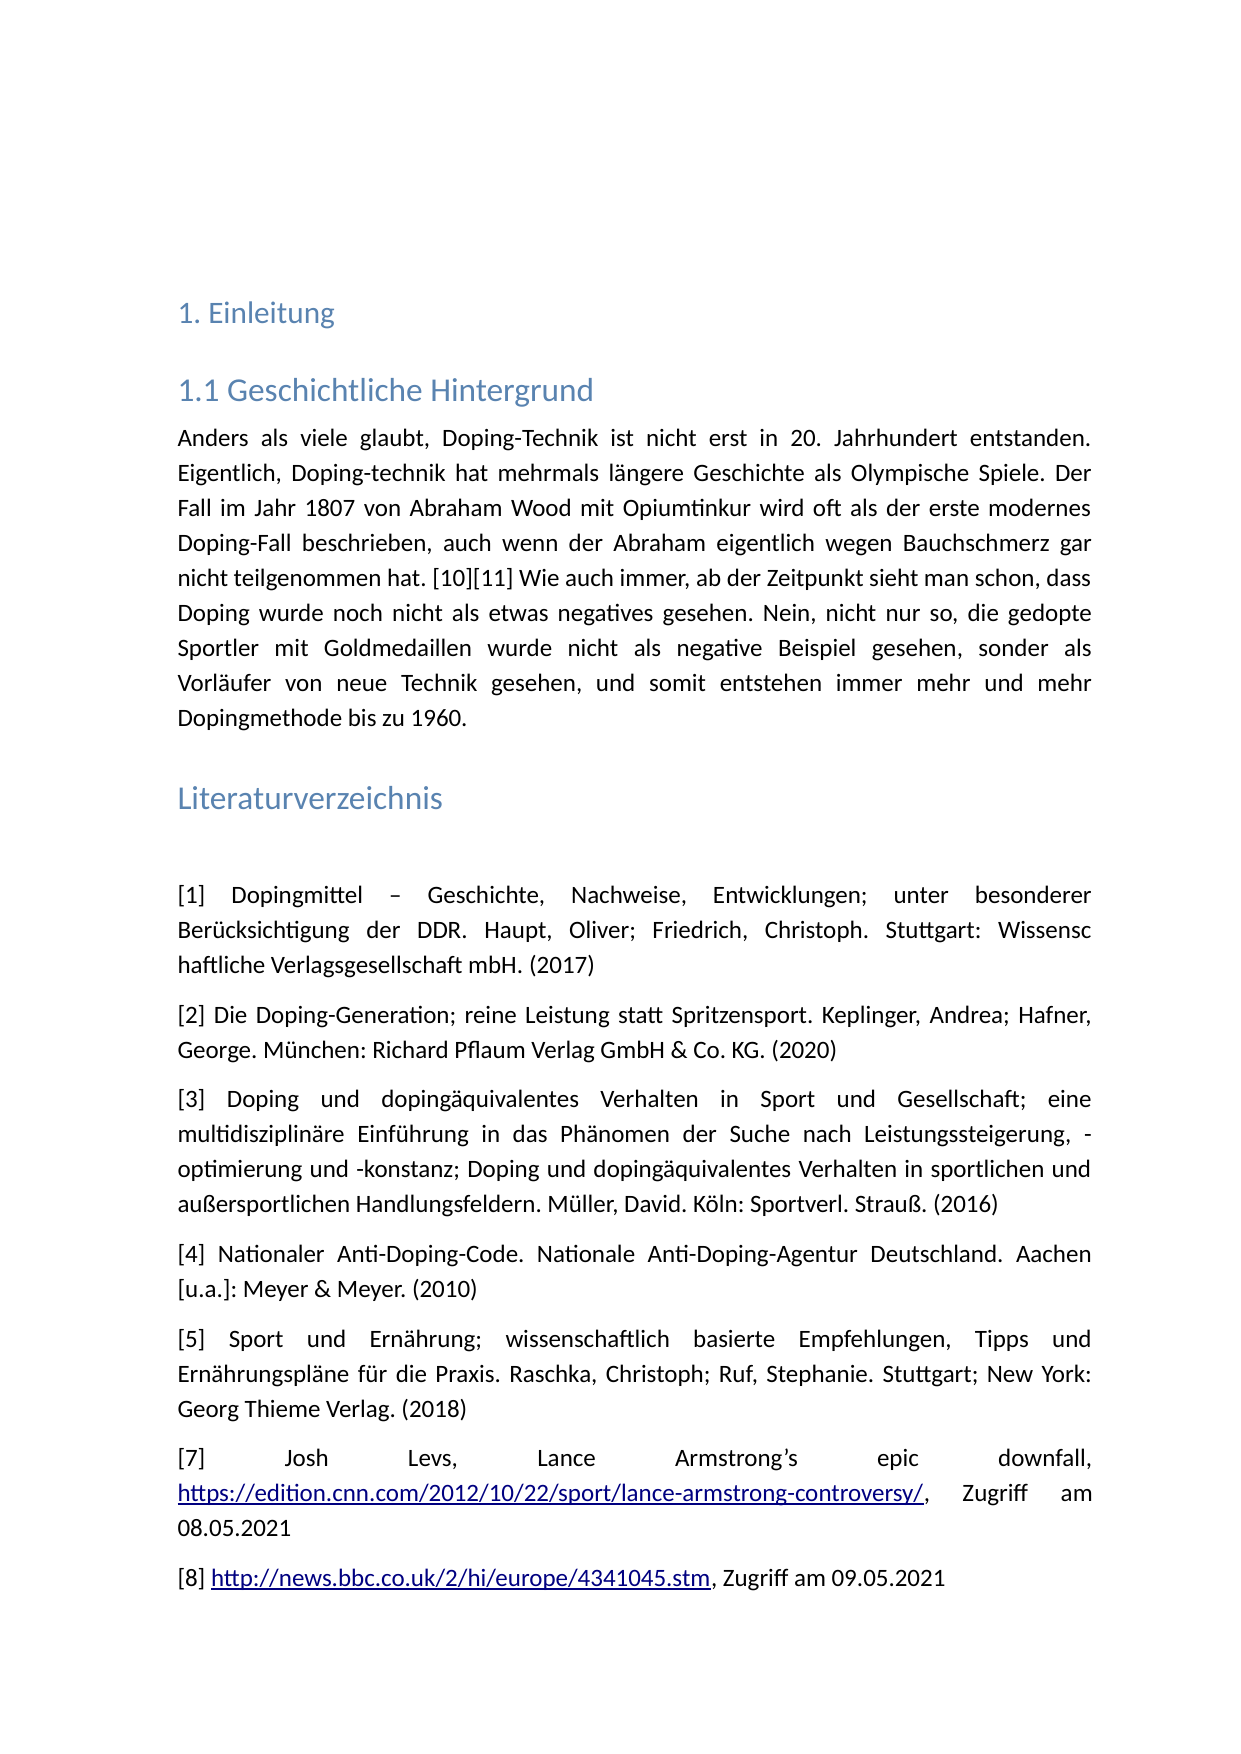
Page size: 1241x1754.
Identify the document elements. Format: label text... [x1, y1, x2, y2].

text [4] Nationaler Anti-Doping-Code. Nationale Anti-Doping-Agentur Deutschland. Aachen [u.a.]: Meyer & Meyer. (2010) [177, 1238, 1093, 1304]
text [7] Josh Levs, Lance Armstrong’s epic downfall, https://edition.cnn.com/2012/10/22/sport/lance-armstrong-controversy/, Zugriff am 08.05.2021 [177, 1442, 1093, 1543]
text [8] http://news.bbc.co.uk/2/hi/europe/4341045.stm, Zugriff am 09.05.2021 [177, 1562, 1093, 1592]
text [3] Doping und dopingäquivalentes Verhalten in Sport und Gesellschaft; eine multidisziplinäre Einführung in das Phänomen der Suche nach Leistungssteigerung, -optimierung und -konstanz; Doping und dopingäquivalentes Verhalten in sportlichen und außersportlichen Handlungsfeldern. Müller, David. Köln: Sportverl. Strauß. (2016) [177, 1084, 1093, 1219]
text [5] Sport und Ernährung; wissenschaftlich basierte Empfehlungen, Tipps und Ernährungspläne für die Praxis. Raschka, Christoph; Ruf, Stephanie. Stuttgart; New York: Georg Thieme Verlag. (2018) [177, 1323, 1093, 1423]
subtitle 1.1 Geschichtliche Hintergrund [177, 369, 1093, 409]
subtitle 1. Einleitung [177, 293, 1093, 331]
text [1] Dopingmittel – Geschichte, Nachweise, Entwicklungen; unter besonderer Berücksichtigung der DDR. Haupt, Oliver; Friedrich, Christoph. Stuttgart: Wissensc haftliche Verlagsgesellschaft mbH. (2017) [177, 879, 1093, 980]
text Anders als viele glaubt, Doping-Technik ist nicht erst in 20. Jahrhundert entstanden. Eigentlich, Doping-technik hat mehrmals längere Geschichte als Olympische Spiele. Der Fall im Jahr 1807 von Abraham Wood mit Opiumtinkur wird oft als der erste modernes Doping-Fall beschrieben, auch wenn der Abraham eigentlich wegen Bauchschmerz gar nicht teilgenommen hat. [10][11] Wie auch immer, ab der Zeitpunkt sieht man schon, dass Doping wurde noch nicht als etwas negatives gesehen. Nein, nicht nur so, die gedopte Sportler mit Goldmedaillen wurde nicht als negative Beispiel gesehen, sonder als Vorläufer von neue Technik gesehen, und somit entstehen immer mehr und mehr Dopingmethode bis zu 1960. [177, 422, 1093, 733]
text [2] Die Doping-Generation; reine Leistung statt Spritzensport. Keplinger, Andrea; Hafner, George. München: Richard Pflaum Verlag GmbH & Co. KG. (2020) [177, 999, 1093, 1064]
subtitle Literaturverzeichnis [177, 777, 1093, 817]
